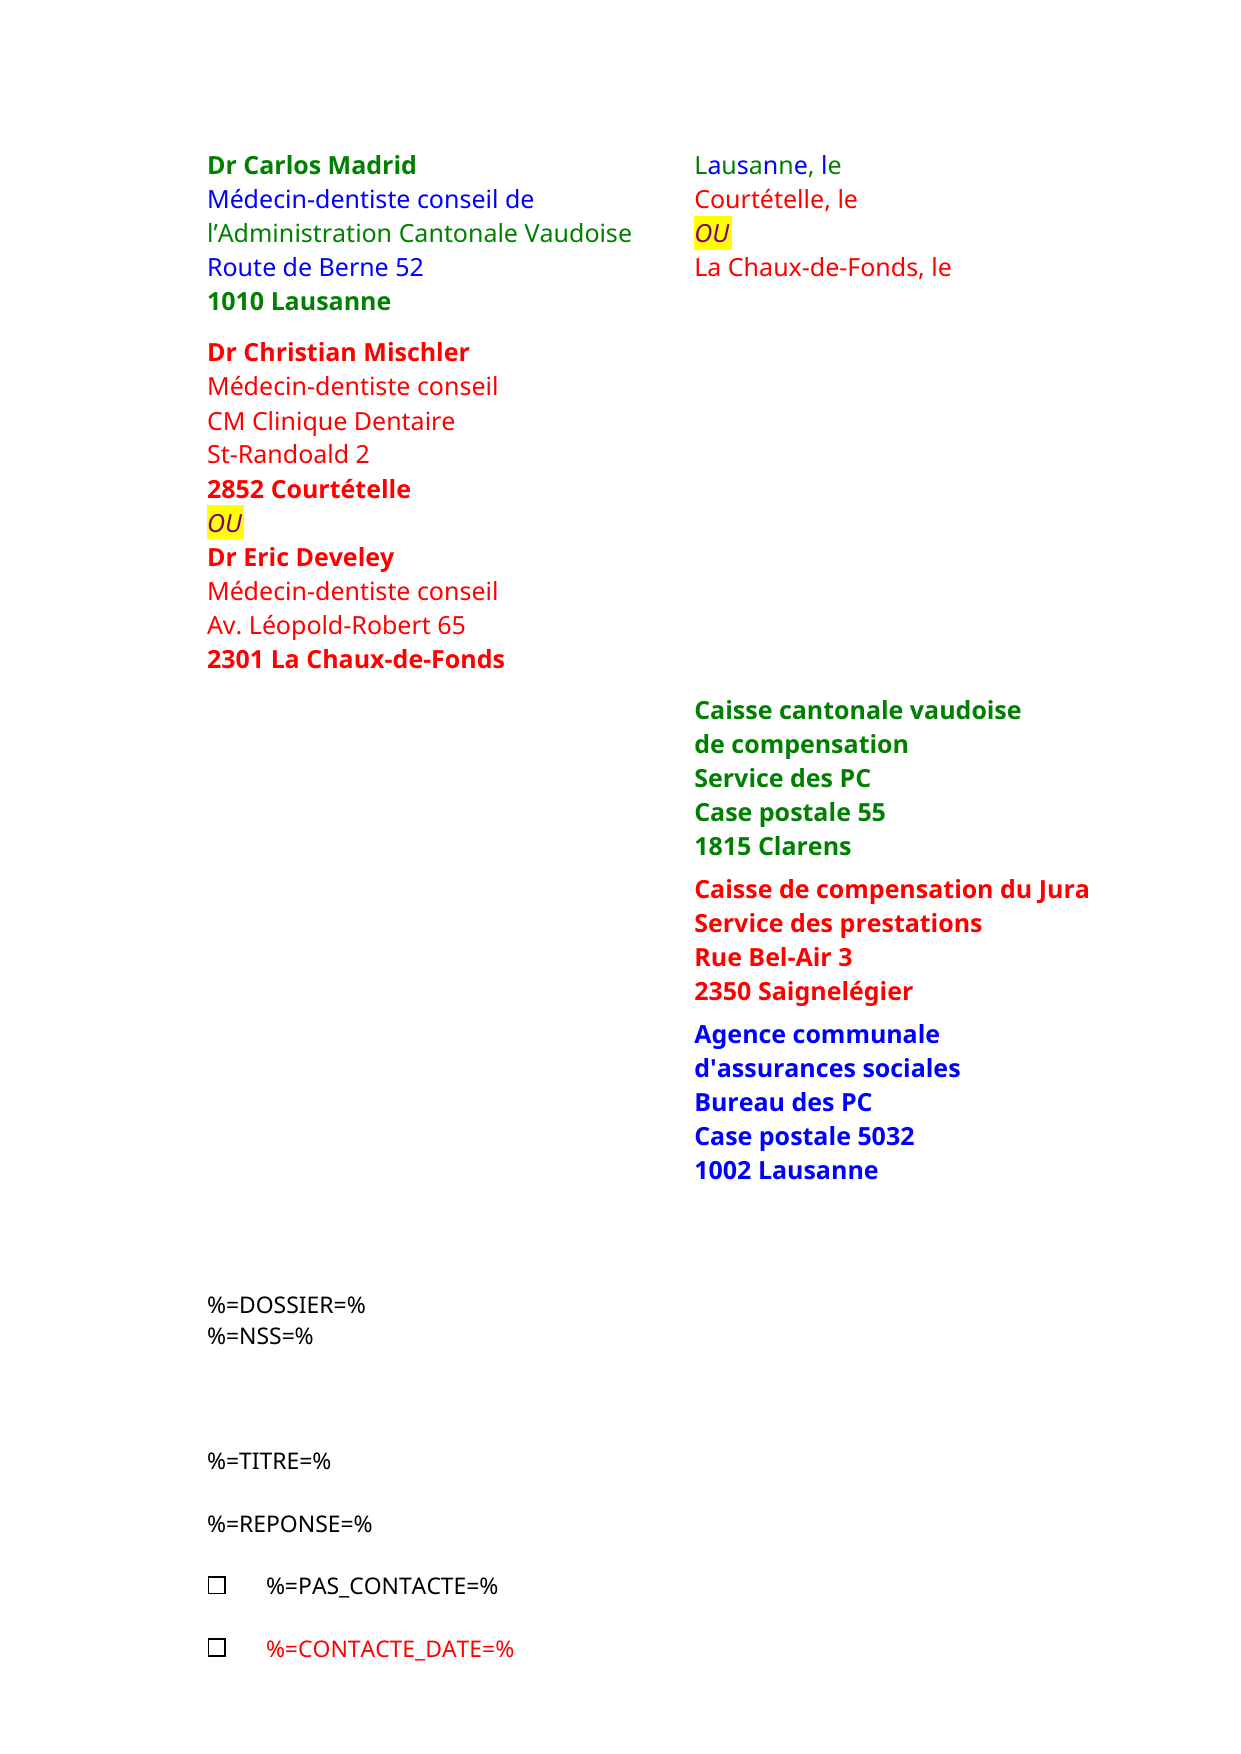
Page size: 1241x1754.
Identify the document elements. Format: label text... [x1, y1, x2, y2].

text Service des PC [207, 761, 1122, 795]
text Caisse cantonale vaudoise [207, 693, 1122, 727]
text 1815 Clarens [207, 829, 1122, 863]
text Médecin-dentiste conseil [207, 369, 1122, 403]
text %=NSS=% [207, 1320, 1122, 1351]
text Dr Eric Develey [207, 539, 1122, 573]
text Av. Léopold-Robert 65 [207, 607, 1122, 642]
text Route de Berne 52 La Chaux-de-Fonds, le [207, 250, 1122, 284]
text Dr Carlos Madrid Lausanne, le [207, 148, 1122, 182]
text %=REPONSE=% [207, 1507, 1122, 1539]
text Bureau des PC [207, 1084, 1122, 1118]
text 2301 La Chaux-de-Fonds [207, 642, 1122, 676]
text Médecin-dentiste conseil de Courtételle, le [207, 182, 1122, 216]
text St-Randoald 2 [207, 437, 1122, 471]
text 1010 Lausanne [207, 284, 1122, 318]
text ou [207, 505, 1122, 539]
text %=PAS_CONTACTE=% [207, 1570, 1122, 1601]
text %=DOSSIER=% [207, 1289, 1122, 1320]
text Caisse de compensation du Jura [207, 871, 1122, 906]
text Rue Bel-Air 3 [207, 939, 1122, 974]
text %=CONTACTE_DATE=% [207, 1632, 1122, 1664]
text Case postale 5032 [207, 1118, 1122, 1152]
text l’Administration Cantonale Vaudoise ou [207, 216, 1122, 250]
text Service des prestations [207, 906, 1122, 939]
text 2852 Courtételle [207, 471, 1122, 505]
text 2350 Saignelégier [207, 974, 1122, 1008]
text Dr Christian Mischler [207, 335, 1122, 369]
text Agence communale [207, 1016, 1122, 1050]
text %=TITRE=% [207, 1445, 1122, 1476]
text CM Clinique Dentaire [207, 403, 1122, 437]
text Case postale 55 [207, 795, 1122, 829]
text Médecin-dentiste conseil [207, 573, 1122, 607]
text d'assurances sociales [207, 1050, 1122, 1084]
text 1002 Lausanne [207, 1152, 1122, 1187]
text de compensation [207, 727, 1122, 761]
